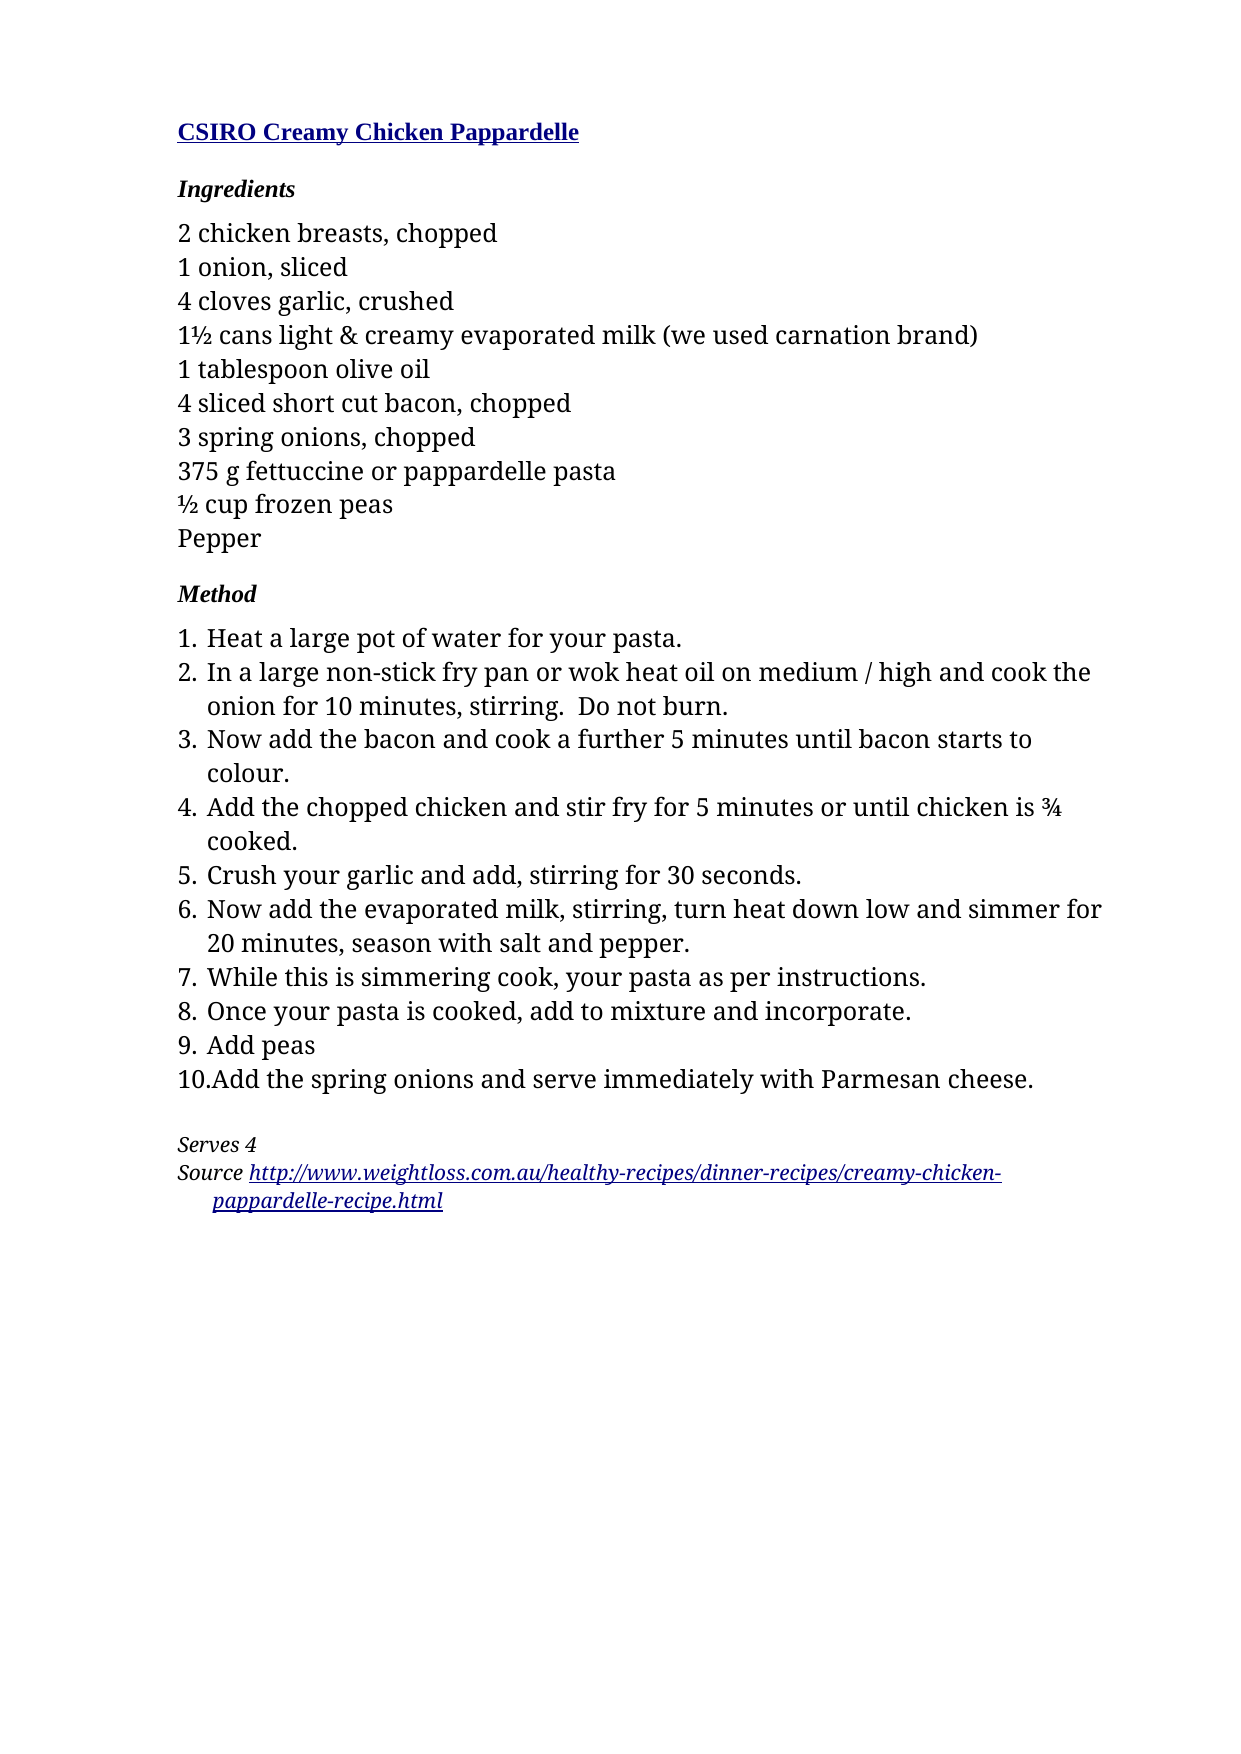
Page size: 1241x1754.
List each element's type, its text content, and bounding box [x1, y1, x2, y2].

text ½ cup frozen peas [177, 487, 1122, 521]
text 1 onion, sliced [177, 249, 1122, 283]
text 4 sliced short cut bacon, chopped [177, 385, 1122, 419]
subtitle Method [177, 580, 1122, 608]
text 2 chicken breasts, chopped [177, 216, 1122, 249]
list While this is simmering cook, your pasta as per instructions. [177, 960, 1122, 994]
text Serves 4 [177, 1130, 1122, 1158]
text Source http://www.weightloss.com.au/healthy-recipes/dinner-recipes/creamy-chicken-pappardelle-recipe.html [177, 1158, 1122, 1214]
list Now add the bacon and cook a further 5 minutes until bacon starts to colour. [177, 722, 1122, 790]
list Add peas [177, 1028, 1122, 1062]
text 4 cloves garlic, crushed [177, 283, 1122, 317]
list Crush your garlic and add, stirring for 30 seconds. [177, 858, 1122, 892]
subtitle Ingredients [177, 175, 1122, 203]
text 3 spring onions, chopped [177, 419, 1122, 453]
text 1½ cans light & creamy evaporated milk (we used carnation brand) [177, 317, 1122, 351]
list Now add the evaporated milk, stirring, turn heat down low and simmer for 20 minutes, season with salt and pepper. [177, 892, 1122, 960]
text 1 tablespoon olive oil [177, 351, 1122, 385]
list Add the spring onions and serve immediately with Parmesan cheese. [177, 1062, 1122, 1096]
text Pepper [177, 521, 1122, 555]
list In a large non-stick fry pan or wok heat oil on medium / high and cook the onion for 10 minutes, stirring. Do not burn. [177, 654, 1122, 722]
text 375 g fettuccine or pappardelle pasta [177, 453, 1122, 487]
list Once your pasta is cooked, add to mixture and incorporate. [177, 994, 1122, 1028]
list Add the chopped chicken and stir fry for 5 minutes or until chicken is ¾ cooked. [177, 790, 1122, 858]
list Heat a large pot of water for your pasta. [177, 620, 1122, 654]
